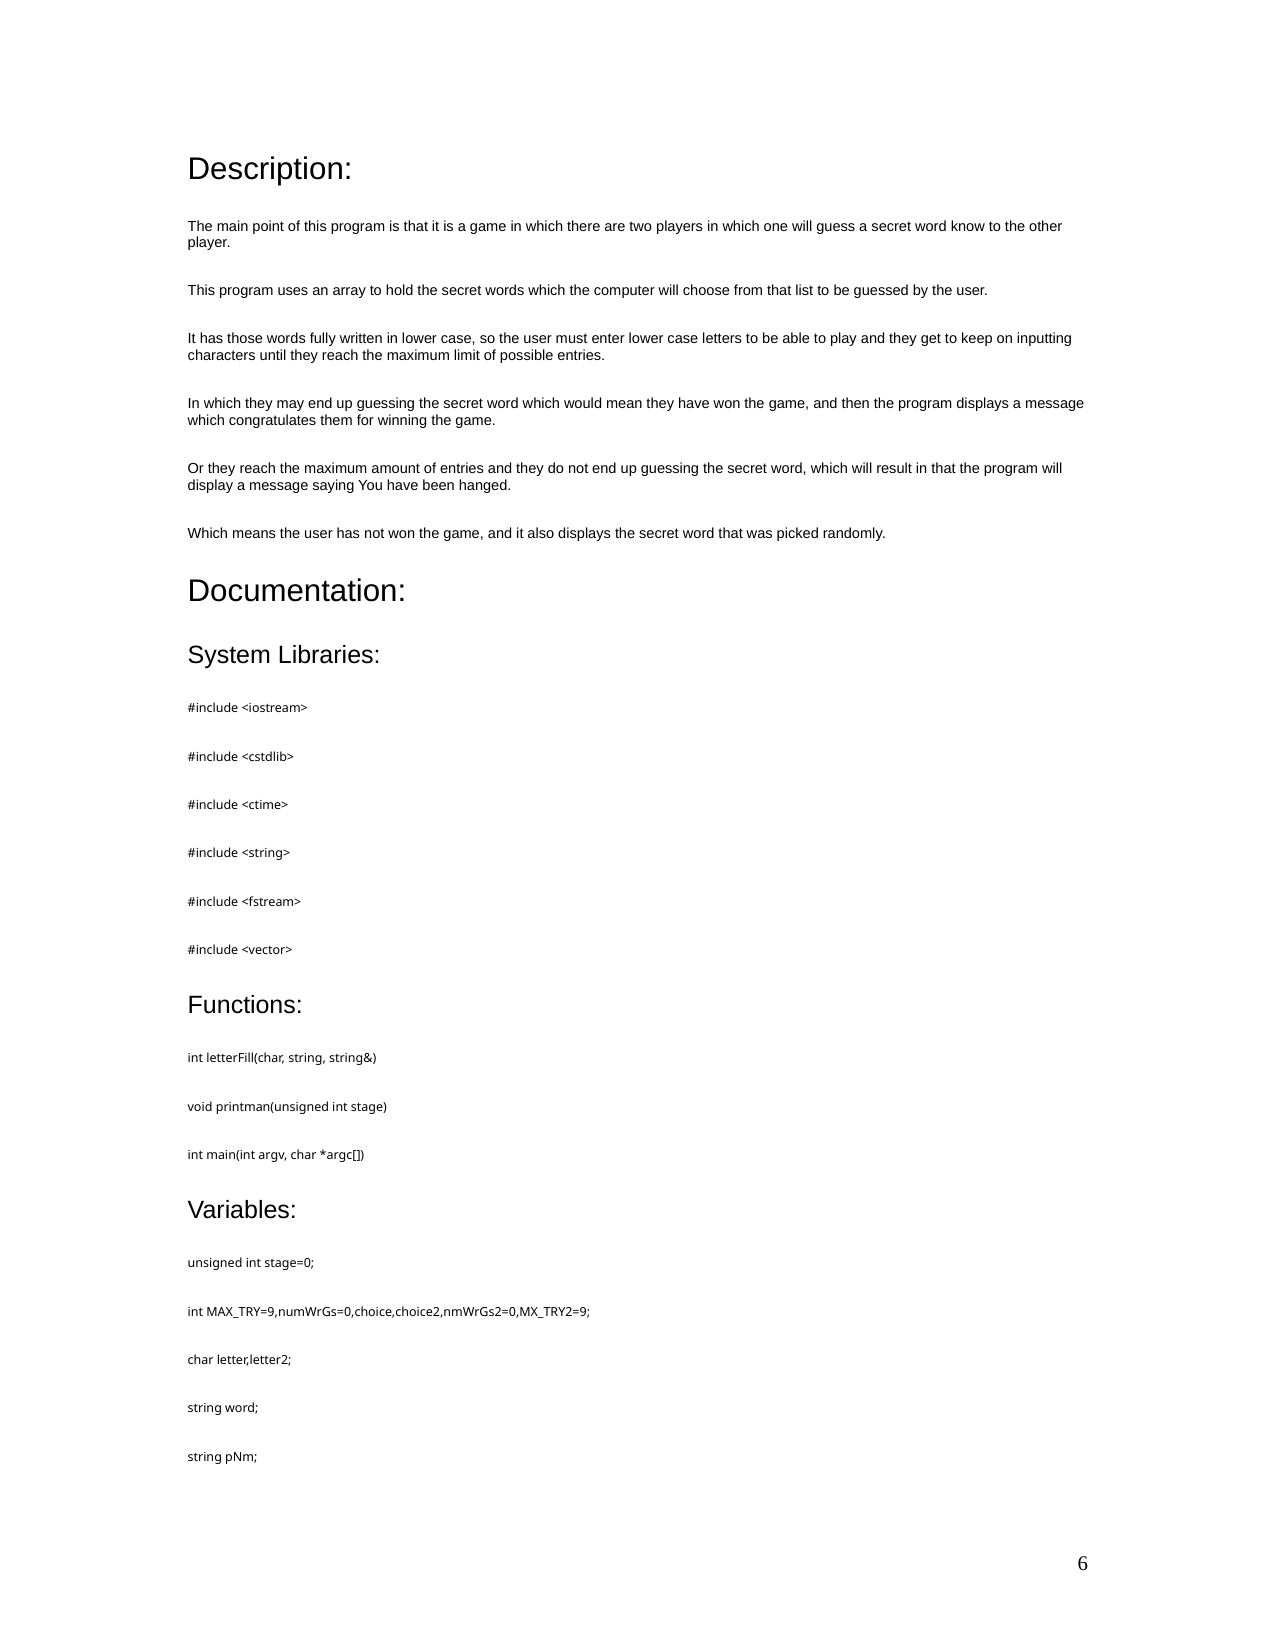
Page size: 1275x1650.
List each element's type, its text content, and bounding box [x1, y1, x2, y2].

subtitle void printman(unsigned int stage) [187, 1098, 1087, 1115]
subtitle #include <cstdlib> [187, 748, 1087, 765]
list char letter,letter2; [187, 1351, 1087, 1368]
list unsigned int stage=0; [187, 1254, 1087, 1272]
list int MAX_TRY=9,numWrGs=0,choice,choice2,nmWrGs2=0,MX_TRY2=9; [187, 1303, 1087, 1320]
subtitle Or they reach the maximum amount of entries and they do not end up guessing the secret word, which will result in that the program will display a message saying You have been hanged. [187, 459, 1087, 493]
subtitle #include <iostream> [187, 699, 1087, 717]
subtitle #include <ctime> [187, 796, 1087, 813]
subtitle Which means the user has not won the game, and it also displays the secret word that was picked randomly. [187, 524, 1087, 541]
subtitle This program uses an array to hold the secret words which the computer will choose from that list to be guessed by the user. [187, 282, 1087, 299]
subtitle In which they may end up guessing the secret word which would mean they have won the game, and then the program displays a message which congratulates them for winning the game. [187, 395, 1087, 428]
list string pNm; [187, 1448, 1087, 1465]
subtitle int main(int argv, char *argc[]) [187, 1146, 1087, 1163]
subtitle System Libraries: [187, 639, 1087, 668]
subtitle The main point of this program is that it is a game in which there are two players in which one will guess a secret word know to the other player. [187, 217, 1087, 251]
subtitle #include <string> [187, 844, 1087, 862]
subtitle Functions: [187, 989, 1087, 1018]
subtitle #include <fstream> [187, 893, 1087, 910]
subtitle int letterFill(char, string, string&) [187, 1049, 1087, 1067]
subtitle Description: [187, 150, 1087, 186]
subtitle Documentation: [187, 572, 1087, 608]
list string word; [187, 1399, 1087, 1417]
subtitle It has those words fully written in lower case, so the user must enter lower case letters to be able to play and they get to keep on inputting characters until they reach the maximum limit of possible entries. [187, 330, 1087, 363]
subtitle #include <vector> [187, 941, 1087, 958]
list Variables: [187, 1194, 1087, 1223]
